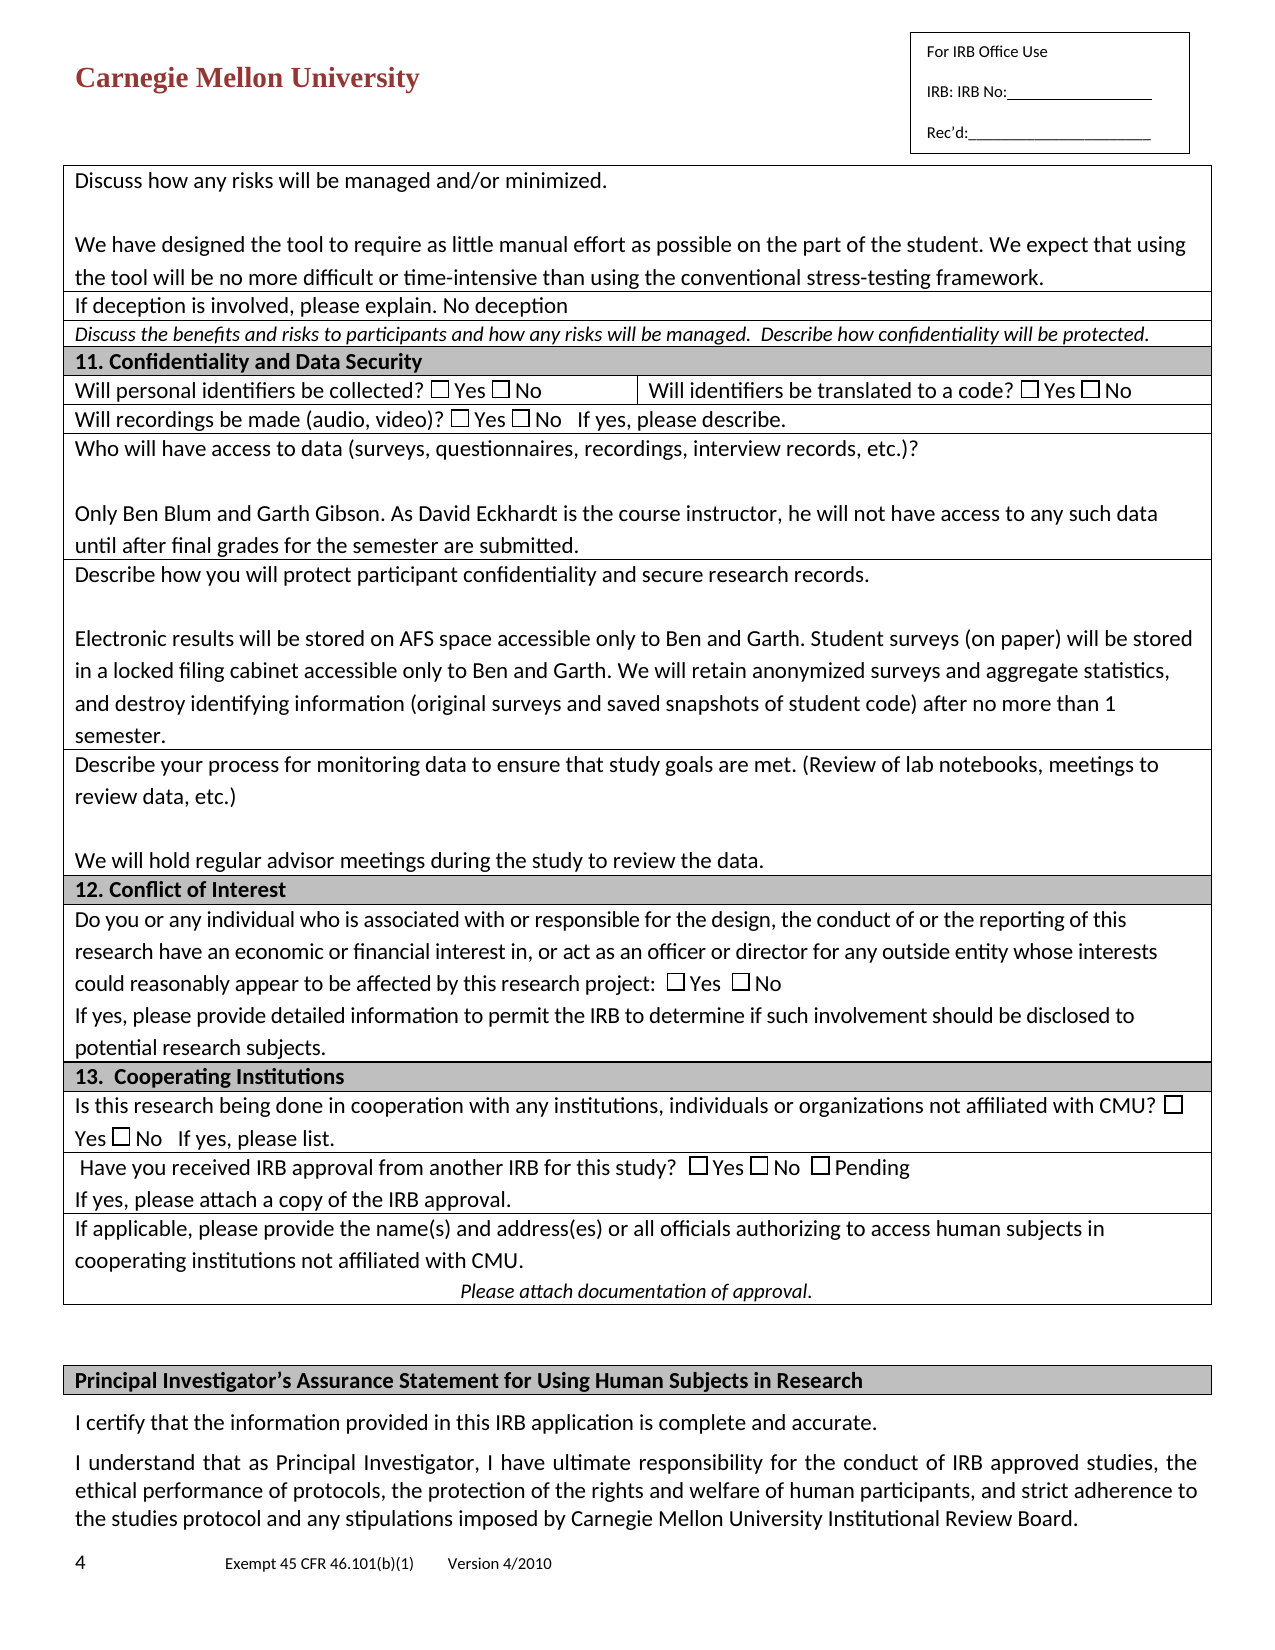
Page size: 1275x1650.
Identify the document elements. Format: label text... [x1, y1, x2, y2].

table_cell Have you received IRB approval from another IRB for this study? Yes No Pending If yes, please attach a copy of the IRB approval. [64, 1153, 1211, 1213]
table_cell 13. Cooperating Institutions [64, 1063, 1211, 1091]
table_cell Will personal identifiers be collected? Yes No [64, 376, 637, 404]
table_cell 12. Conflict of Interest [64, 876, 1211, 904]
table_cell Discuss the benefits and risks to participants and how any risks will be managed. Describe how confidentiality will be protected. [64, 321, 1211, 346]
table_cell Describe how you will protect participant confidentiality and secure research records. Electronic results will be stored on AFS space accessible only to Ben and Garth. Student surveys (on paper) will be stored in a locked filing cabinet accessible only to Ben and Garth. We will retain anonymized surveys and aggregate statistics, and destroy identifying information (original surveys and saved snapshots of student code) after no more than 1 semester. [64, 560, 1211, 749]
table_cell If deception is involved, please explain. No deception [64, 292, 1211, 320]
table_header Principal Investigator’s Assurance Statement for Using Human Subjects in Research [64, 1366, 1211, 1394]
table_cell Discuss how any risks will be managed and/or minimized. We have designed the tool to require as little manual effort as possible on the part of the student. We expect that using the tool will be no more difficult or time-intensive than using the conventional stress-testing framework. [64, 166, 1211, 291]
table_cell Do you or any individual who is associated with or responsible for the design, the conduct of or the reporting of this research have an economic or financial interest in, or act as an officer or director for any outside entity whose interests could reasonably appear to be affected by this research project: Yes No If yes, please provide detailed information to permit the IRB to determine if such involvement should be disclosed to potential research subjects. [64, 905, 1211, 1061]
table_cell Describe your process for monitoring data to ensure that study goals are met. (Review of lab notebooks, meetings to review data, etc.) We will hold regular advisor meetings during the study to review the data. [64, 750, 1211, 874]
text I certify that the information provided in this IRB application is complete and accurate. [75, 1408, 1200, 1436]
table_cell Will recordings be made (audio, video)? Yes No If yes, please describe. [64, 405, 1211, 433]
table_cell Who will have access to data (surveys, questionnaires, recordings, interview records, etc.)? Only Ben Blum and Garth Gibson. As David Eckhardt is the course instructor, he will not have access to any such data until after final grades for the semester are submitted. [64, 434, 1211, 559]
table_cell Will identifiers be translated to a code? Yes No [638, 376, 1211, 404]
table_cell If applicable, please provide the name(s) and address(es) or all officials authorizing to access human subjects in cooperating institutions not affiliated with CMU. Please attach documentation of approval. [64, 1214, 1211, 1304]
text I understand that as Principal Investigator, I have ultimate responsibility for the conduct of IRB approved studies, the ethical performance of protocols, the protection of the rights and welfare of human participants, and strict adherence to the studies protocol and any stipulations imposed by Carnegie Mellon University Institutional Review Board. [75, 1448, 1200, 1532]
table_cell 11. Confidentiality and Data Security [64, 347, 1211, 375]
table_cell Is this research being done in cooperation with any institutions, individuals or organizations not affiliated with CMU? Yes No If yes, please list. [64, 1092, 1211, 1152]
